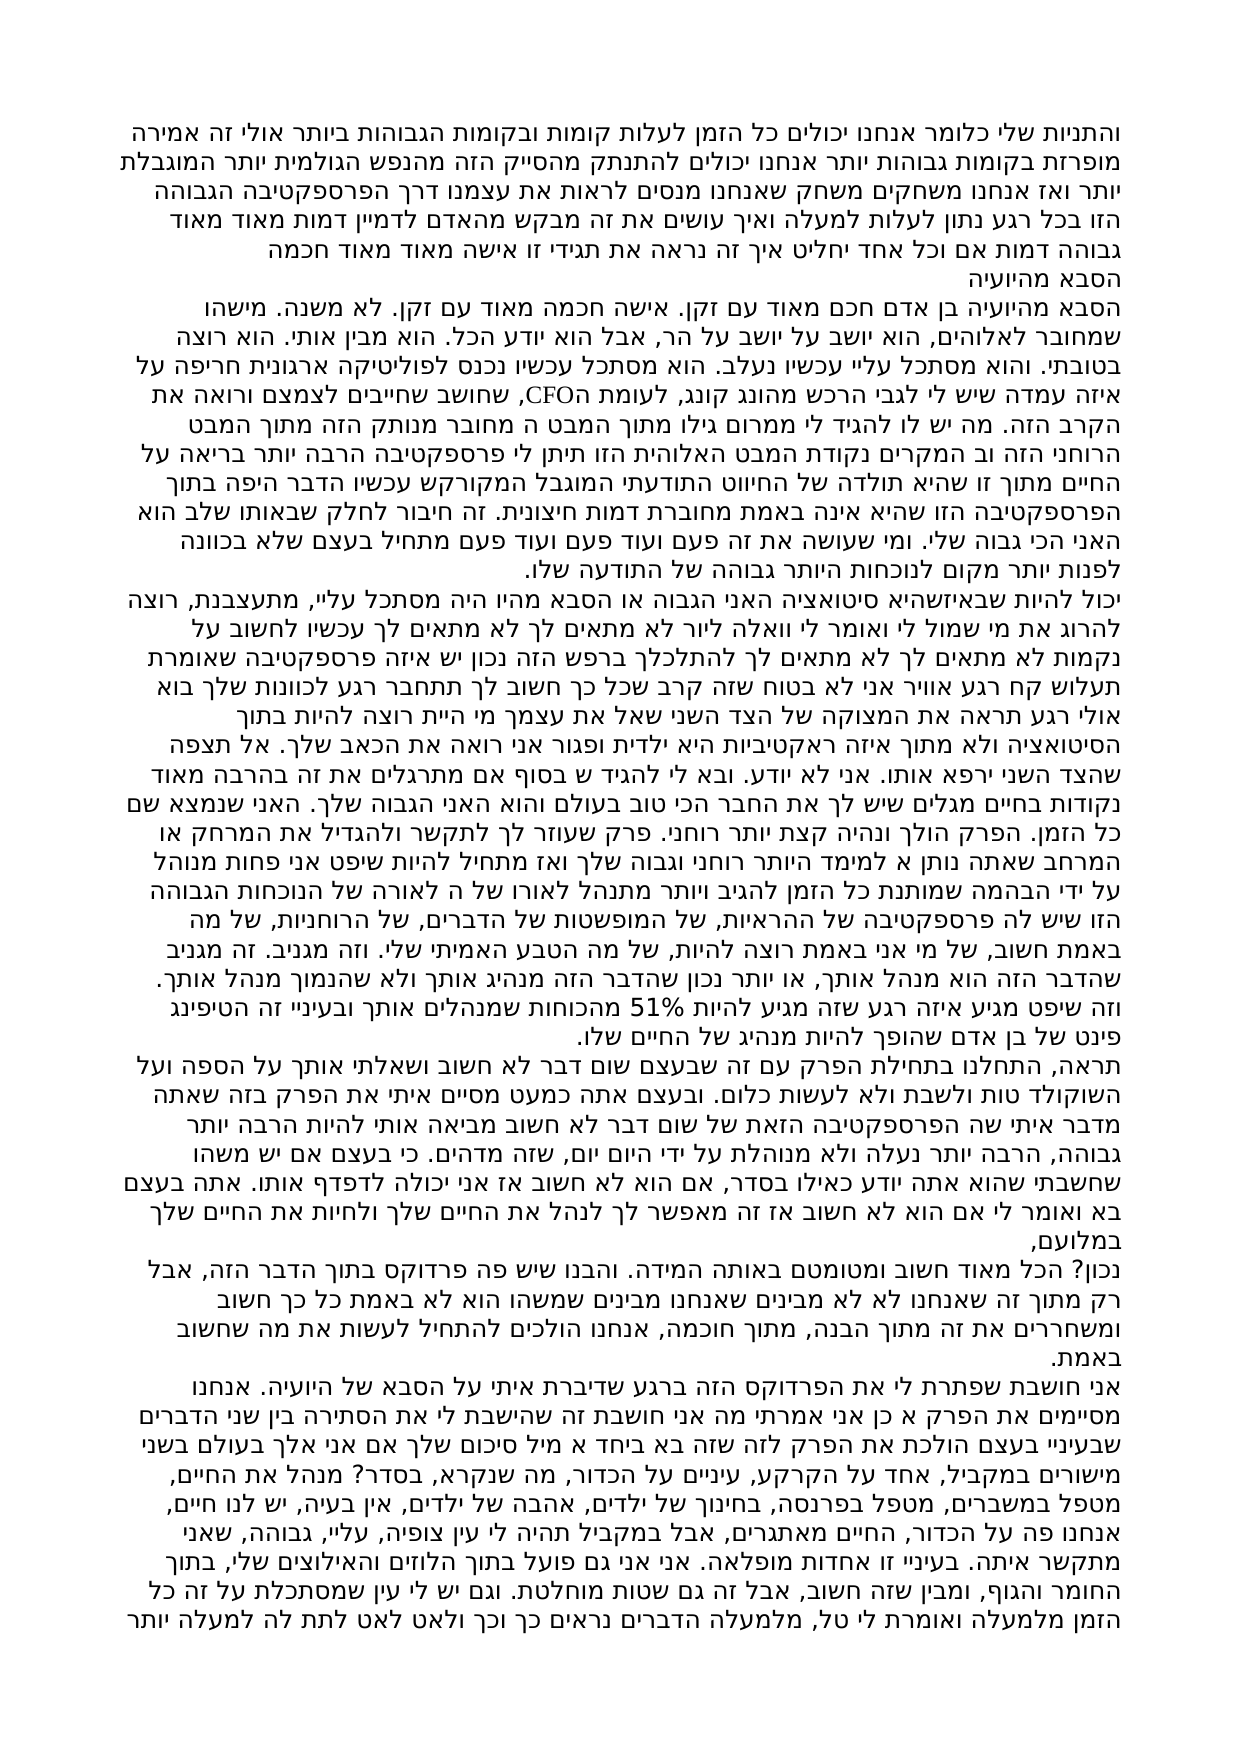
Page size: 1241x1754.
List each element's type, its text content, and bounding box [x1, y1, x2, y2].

text אני חושבת שפתרת לי את הפרדוקס הזה ברגע שדיברת איתי על הסבא של היועיה. אנחנו מסיימים את הפרק א כן אני אמרתי מה אני חושבת זה שהישבת לי את הסתירה בין שני הדברים שבעיניי בעצם הולכת את הפרק לזה שזה בא ביחד א מיל סיכום שלך אם אני אלך בעולם בשני מישורים במקביל, אחד על הקרקע, עיניים על הכדור, מה שנקרא, בסדר? מנהל את החיים, מטפל במשברים, מטפל בפרנסה, בחינוך של ילדים, אהבה של ילדים, אין בעיה, יש לנו חיים, אנחנו פה על הכדור, החיים מאתגרים, אבל במקביל תהיה לי עין צופיה, עליי, גבוהה, שאני מתקשר איתה. בעיניי זו אחדות מופלאה. אני אני גם פועל בתוך הלוזים והאילוצים שלי, בתוך החומר והגוף, ומבין שזה חשוב, אבל זה גם שטות מוחלטת. וגם יש לי עין שמסתכלת על זה כל הזמן מלמעלה ואומרת לי טל, מלמעלה הדברים נראים כך וכך ולאט לאט לתת לה למעלה יותר [118, 1372, 1122, 1635]
text יכול להיות שבאיזשהיא סיטואציה האני הגבוה או הסבא מהיו היה מסתכל עליי, מתעצבנת, רוצה להרוג את מי שמול לי ואומר לי וואלה ליור לא מתאים לך לא מתאים לך עכשיו לחשוב על נקמות לא מתאים לך לא מתאים לך להתלכלך ברפש הזה נכון יש איזה פרספקטיבה שאומרת תעלוש קח רגע אוויר אני לא בטוח שזה קרב שכל כך חשוב לך תתחבר רגע לכוונות שלך בוא אולי רגע תראה את המצוקה של הצד השני שאל את עצמך מי היית רוצה להיות בתוך הסיטואציה ולא מתוך איזה ראקטיביות היא ילדית ופגור אני רואה את הכאב שלך. אל תצפה שהצד השני ירפא אותו. אני לא יודע. ובא לי להגיד ש בסוף אם מתרגלים את זה בהרבה מאוד נקודות בחיים מגלים שיש לך את החבר הכי טוב בעולם והוא האני הגבוה שלך. האני שנמצא שם כל הזמן. הפרק הולך ונהיה קצת יותר רוחני. פרק שעוזר לך לתקשר ולהגדיל את המרחק או המרחב שאתה נותן א למימד היותר רוחני וגבוה שלך ואז מתחיל להיות שיפט אני פחות מנוהל על ידי הבהמה שמותנת כל הזמן להגיב ויותר מתנהל לאורו של ה לאורה של הנוכחות הגבוהה הזו שיש לה פרספקטיבה של ההראיות, של המופשטות של הדברים, של הרוחניות, של מה באמת חשוב, של מי אני באמת רוצה להיות, של מה הטבע האמיתי שלי. וזה מגניב. זה מגניב שהדבר הזה הוא מנהל אותך, או יותר נכון שהדבר הזה מנהיג אותך ולא שהנמוך מנהל אותך. וזה שיפט מגיע איזה רגע שזה מגיע להיות 51% מהכוחות שמנהלים אותך ובעיניי זה הטיפינג פינט של בן אדם שהופך להיות מנהיג של החיים שלו. [118, 585, 1122, 1052]
text הסבא מהיועיה בן אדם חכם מאוד עם זקן. אישה חכמה מאוד עם זקן. לא משנה. מישהו שמחובר לאלוהים, הוא יושב על יושב על הר, אבל הוא יודע הכל. הוא מבין אותי. הוא רוצה בטובתי. והוא מסתכל עליי עכשיו נעלב. הוא מסתכל עכשיו נכנס לפוליטיקה ארגונית חריפה על איזה עמדה שיש לי לגבי הרכש מהונג קונג, לעומת הCFO, שחושב שחייבים לצמצם ורואה את הקרב הזה. מה יש לו להגיד לי ממרום גילו מתוך המבט ה מחובר מנותק הזה מתוך המבט הרוחני הזה וב המקרים נקודת המבט האלוהית הזו תיתן לי פרספקטיבה הרבה יותר בריאה על החיים מתוך זו שהיא תולדה של החיווט התודעתי המוגבל המקורקש עכשיו הדבר היפה בתוך הפרספקטיבה הזו שהיא אינה באמת מחוברת דמות חיצונית. זה חיבור לחלק שבאותו שלב הוא האני הכי גבוה שלי. ומי שעושה את זה פעם ועוד פעם ועוד פעם מתחיל בעצם שלא בכוונה לפנות יותר מקום לנוכחות היותר גבוהה של התודעה שלו. [118, 293, 1122, 585]
text הסבא מהיועיה [118, 264, 1122, 293]
text והתניות שלי כלומר אנחנו יכולים כל הזמן לעלות קומות ובקומות הגבוהות ביותר אולי זה אמירה מופרזת בקומות גבוהות יותר אנחנו יכולים להתנתק מהסייק הזה מהנפש הגולמית יותר המוגבלת יותר ואז אנחנו משחקים משחק שאנחנו מנסים לראות את עצמנו דרך הפרספקטיבה הגבוהה הזו בכל רגע נתון לעלות למעלה ואיך עושים את זה מבקש מהאדם לדמיין דמות מאוד מאוד גבוהה דמות אם וכל אחד יחליט איך זה נראה את תגידי זו אישה מאוד מאוד חכמה [118, 118, 1122, 264]
text נכון? הכל מאוד חשוב ומטומטם באותה המידה. והבנו שיש פה פרדוקס בתוך הדבר הזה, אבל רק מתוך זה שאנחנו לא לא מבינים שאנחנו מבינים שמשהו הוא לא באמת כל כך חשוב ומשחררים את זה מתוך הבנה, מתוך חוכמה, אנחנו הולכים להתחיל לעשות את מה שחשוב באמת. [118, 1256, 1122, 1372]
text תראה, התחלנו בתחילת הפרק עם זה שבעצם שום דבר לא חשוב ושאלתי אותך על הספה ועל השוקולד טות ולשבת ולא לעשות כלום. ובעצם אתה כמעט מסיים איתי את הפרק בזה שאתה מדבר איתי שה הפרספקטיבה הזאת של שום דבר לא חשוב מביאה אותי להיות הרבה יותר גבוהה, הרבה יותר נעלה ולא מנוהלת על ידי היום יום, שזה מדהים. כי בעצם אם יש משהו שחשבתי שהוא אתה יודע כאילו בסדר, אם הוא לא חשוב אז אני יכולה לדפדף אותו. אתה בעצם בא ואומר לי אם הוא לא חשוב אז זה מאפשר לך לנהל את החיים שלך ולחיות את החיים שלך במלועם, [118, 1052, 1122, 1256]
